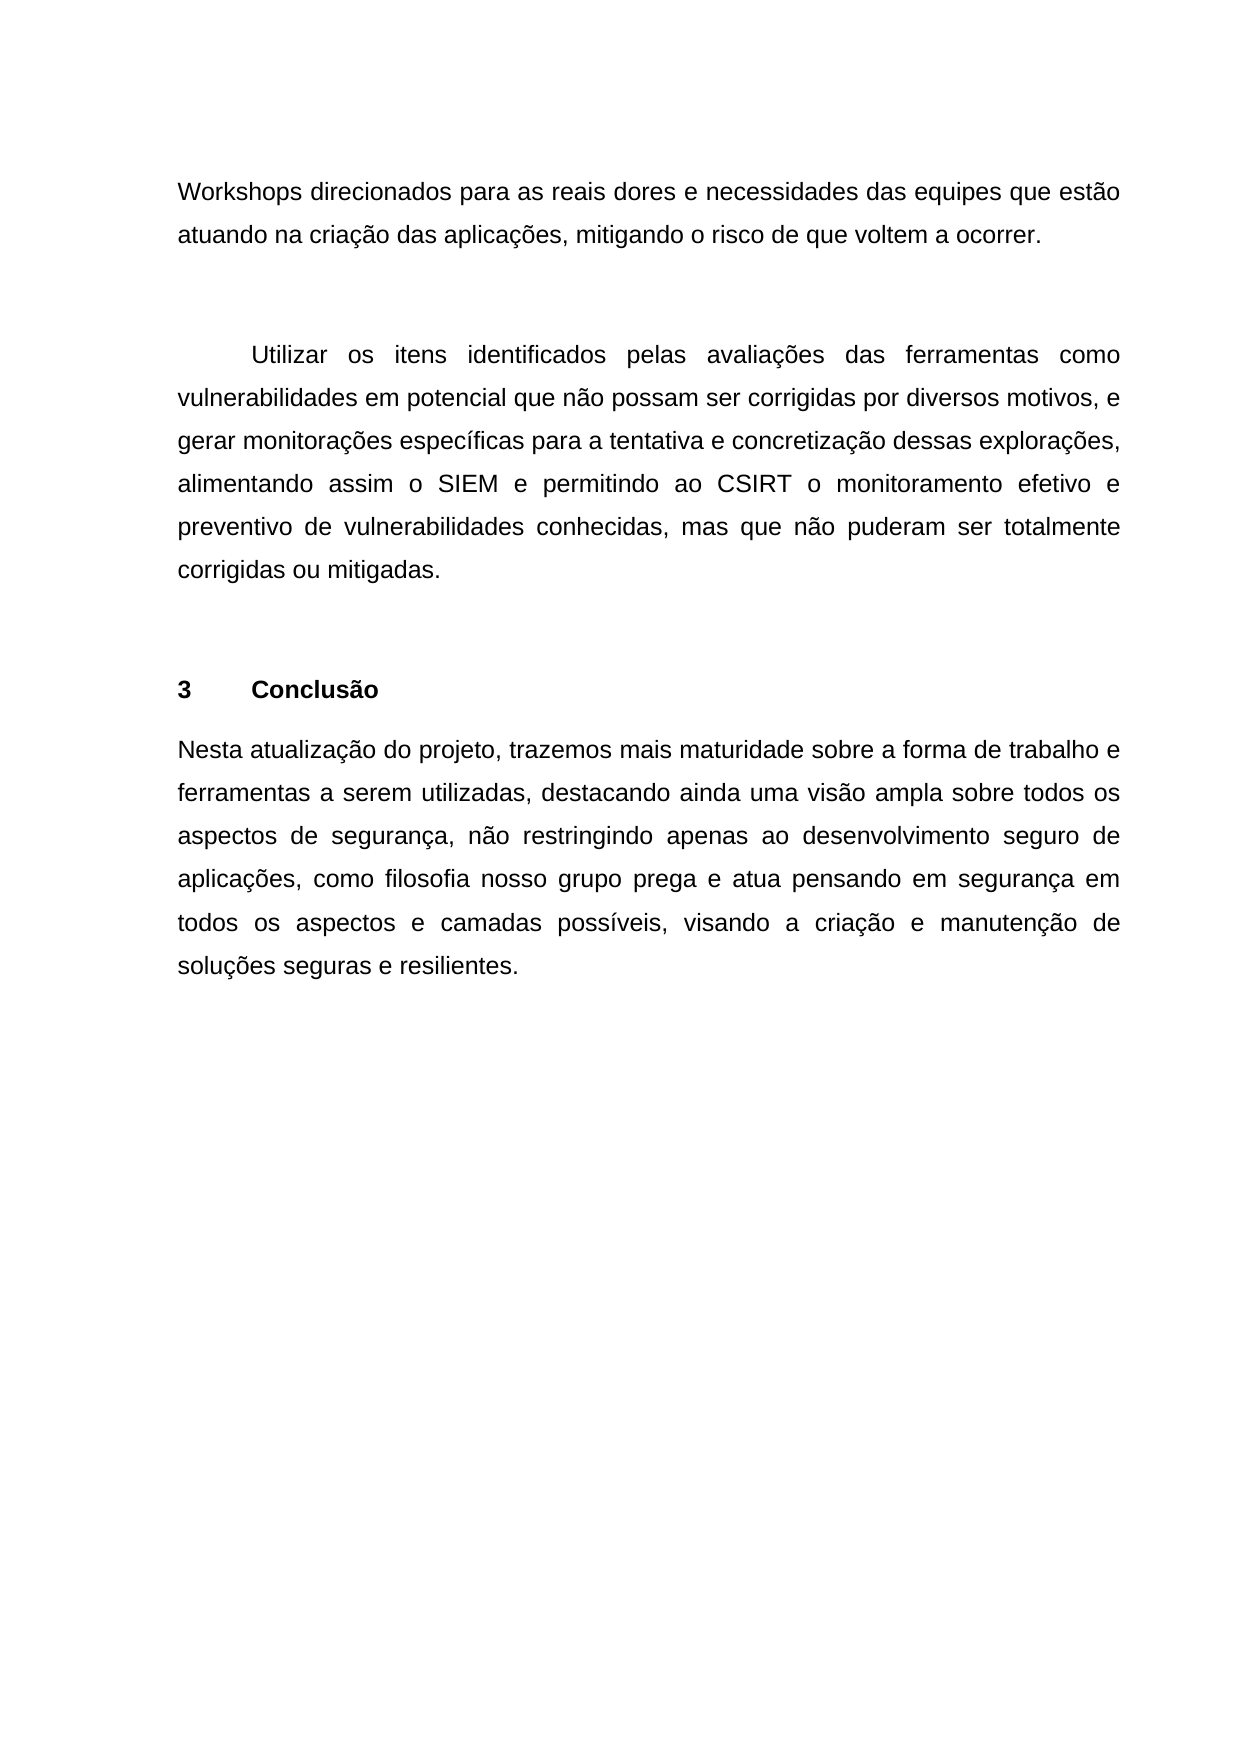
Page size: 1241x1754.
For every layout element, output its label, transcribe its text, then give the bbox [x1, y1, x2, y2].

text Workshops direcionados para as reais dores e necessidades das equipes que estão atuando na criação das aplicações, mitigando o risco de que voltem a ocorrer. [177, 177, 1122, 249]
text Utilizar os itens identificados pelas avaliações das ferramentas como vulnerabilidades em potencial que não possam ser corrigidas por diversos motivos, e gerar monitorações específicas para a tentativa e concretização dessas explorações, alimentando assim o SIEM e permitindo ao CSIRT o monitoramento efetivo e preventivo de vulnerabilidades conhecidas, mas que não puderam ser totalmente corrigidas ou mitigadas. [177, 340, 1122, 584]
text 3 Conclusão [177, 675, 1122, 704]
text Nesta atualização do projeto, trazemos mais maturidade sobre a forma de trabalho e ferramentas a serem utilizadas, destacando ainda uma visão ampla sobre todos os aspectos de segurança, não restringindo apenas ao desenvolvimento seguro de aplicações, como filosofia nosso grupo prega e atua pensando em segurança em todos os aspectos e camadas possíveis, visando a criação e manutenção de soluções seguras e resilientes. [177, 735, 1122, 979]
